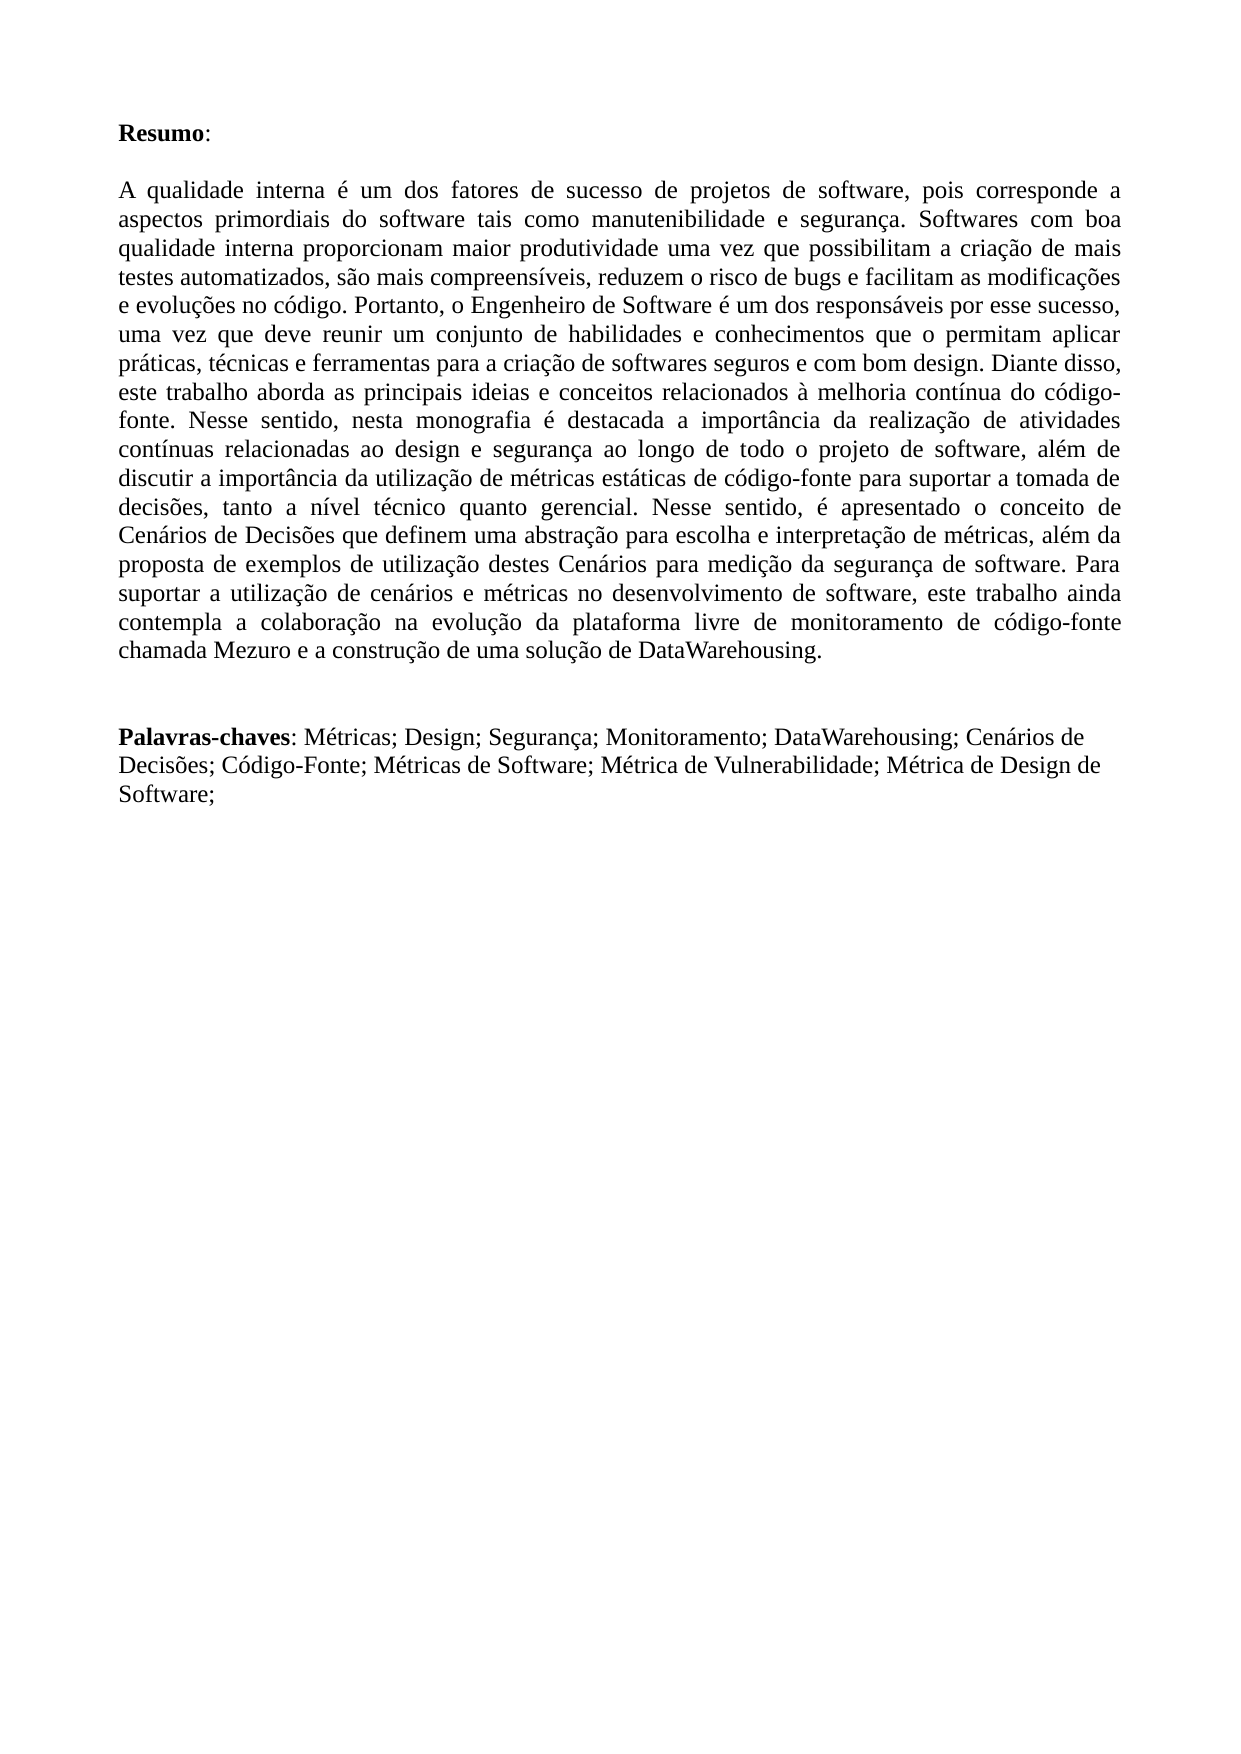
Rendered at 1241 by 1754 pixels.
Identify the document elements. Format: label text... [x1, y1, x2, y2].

text Palavras-chaves: Métricas; Design; Segurança; Monitoramento; DataWarehousing; Cenários de Decisões; Código-Fonte; Métricas de Software; Métrica de Vulnerabilidade; Métrica de Design de Software; [118, 722, 1122, 808]
text Resumo: [118, 118, 1122, 147]
text A qualidade interna é um dos fatores de sucesso de projetos de software, pois corresponde a aspectos primordiais do software tais como manutenibilidade e segurança. Softwares com boa qualidade interna proporcionam maior produtividade uma vez que possibilitam a criação de mais testes automatizados, são mais compreensíveis, reduzem o risco de bugs e facilitam as modificações e evoluções no código. Portanto, o Engenheiro de Software é um dos responsáveis por esse sucesso, uma vez que deve reunir um conjunto de habilidades e conhecimentos que o permitam aplicar práticas, técnicas e ferramentas para a criação de softwares seguros e com bom design. Diante disso, este trabalho aborda as principais ideias e conceitos relacionados à melhoria contínua do código-fonte. Nesse sentido, nesta monografia é destacada a importância da realização de atividades contínuas relacionadas ao design e segurança ao longo de todo o projeto de software, além de discutir a importância da utilização de métricas estáticas de código-fonte para suportar a tomada de decisões, tanto a nível técnico quanto gerencial. Nesse sentido, é apresentado o conceito de Cenários de Decisões que definem uma abstração para escolha e interpretação de métricas, além da proposta de exemplos de utilização destes Cenários para medição da segurança de software. Para suportar a utilização de cenários e métricas no desenvolvimento de software, este trabalho ainda contempla a colaboração na evolução da plataforma livre de monitoramento de código-fonte chamada Mezuro e a construção de uma solução de DataWarehousing. [118, 176, 1122, 664]
